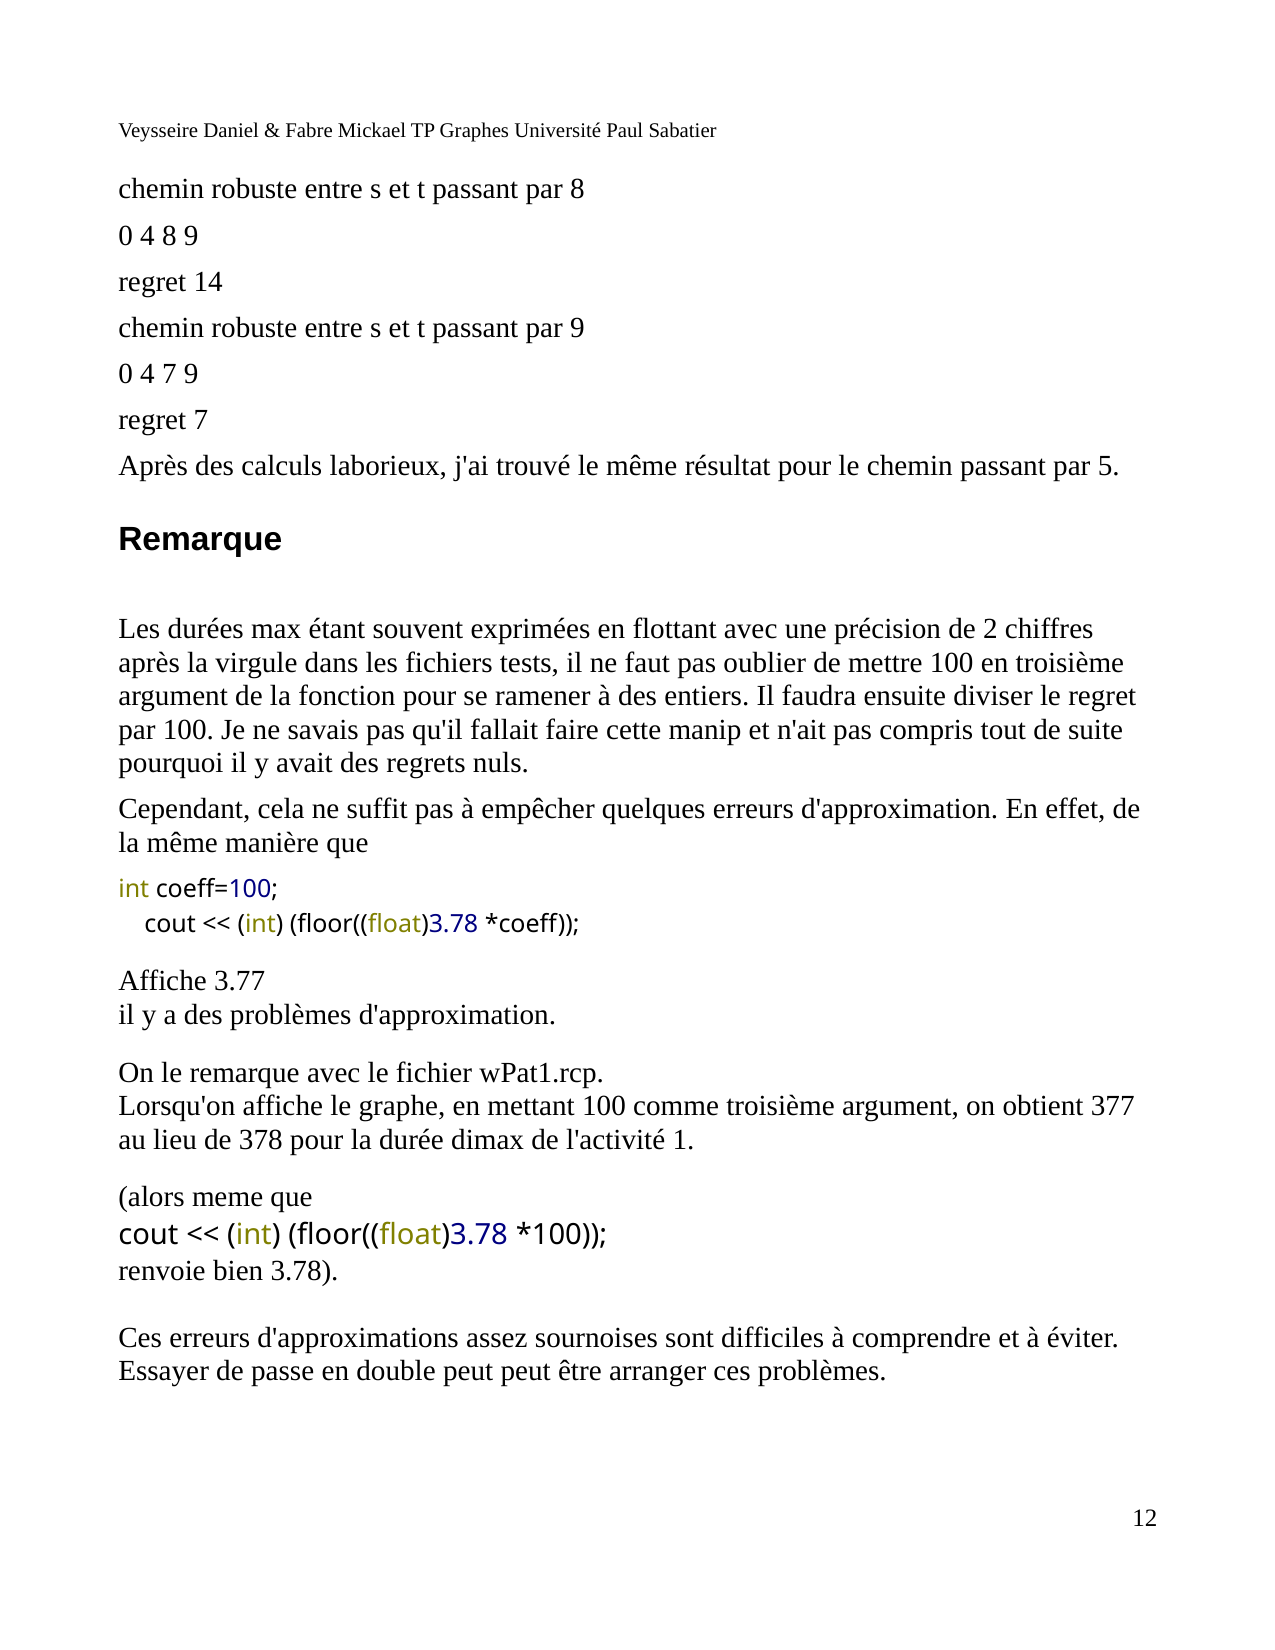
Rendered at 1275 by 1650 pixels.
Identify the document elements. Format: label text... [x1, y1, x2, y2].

text On le remarque avec le fichier wPat1.rcp. [118, 1055, 1157, 1088]
text (alors meme que [118, 1179, 1157, 1213]
text Lorsqu'on affiche le graphe, en mettant 100 comme troisième argument, on obtient 377 au lieu de 378 pour la durée dimax de l'activité 1. [118, 1088, 1157, 1155]
text Ces erreurs d'approximations assez sournoises sont difficiles à comprendre et à éviter. Essayer de passe en double peut peut être arranger ces problèmes. [118, 1320, 1157, 1387]
subtitle Remarque [118, 519, 1157, 558]
text cout << (int) (floor((float)3.78 *100)); [118, 1213, 1157, 1253]
text Cependant, cela ne suffit pas à empêcher quelques erreurs d'approximation. En effet, de la même manière que [118, 792, 1157, 859]
text Après des calculs laborieux, j'ai trouvé le même résultat pour le chemin passant par 5. [118, 448, 1157, 481]
text chemin robuste entre s et t passant par 8 [118, 172, 1157, 205]
text cout << (int) (floor((float)3.78 *coeff)); [118, 905, 1157, 939]
text 0 4 8 9 [118, 218, 1157, 251]
text Les durées max étant souvent exprimées en flottant avec une précision de 2 chiffres après la virgule dans les fichiers tests, il ne faut pas oublier de mettre 100 en troisième argument de la fonction pour se ramener à des entiers. Il faudra ensuite diviser le regret par 100. Je ne savais pas qu'il fallait faire cette manip et n'ait pas compris tout de suite pourquoi il y avait des regrets nuls. [118, 611, 1157, 779]
text regret 14 [118, 264, 1157, 297]
text renvoie bien 3.78). [118, 1253, 1157, 1286]
text int coeff=100; [118, 871, 1157, 905]
text il y a des problèmes d'approximation. [118, 997, 1157, 1030]
text 0 4 7 9 [118, 356, 1157, 389]
text regret 7 [118, 402, 1157, 435]
text chemin robuste entre s et t passant par 9 [118, 310, 1157, 343]
text Affiche 3.77 [118, 963, 1157, 997]
